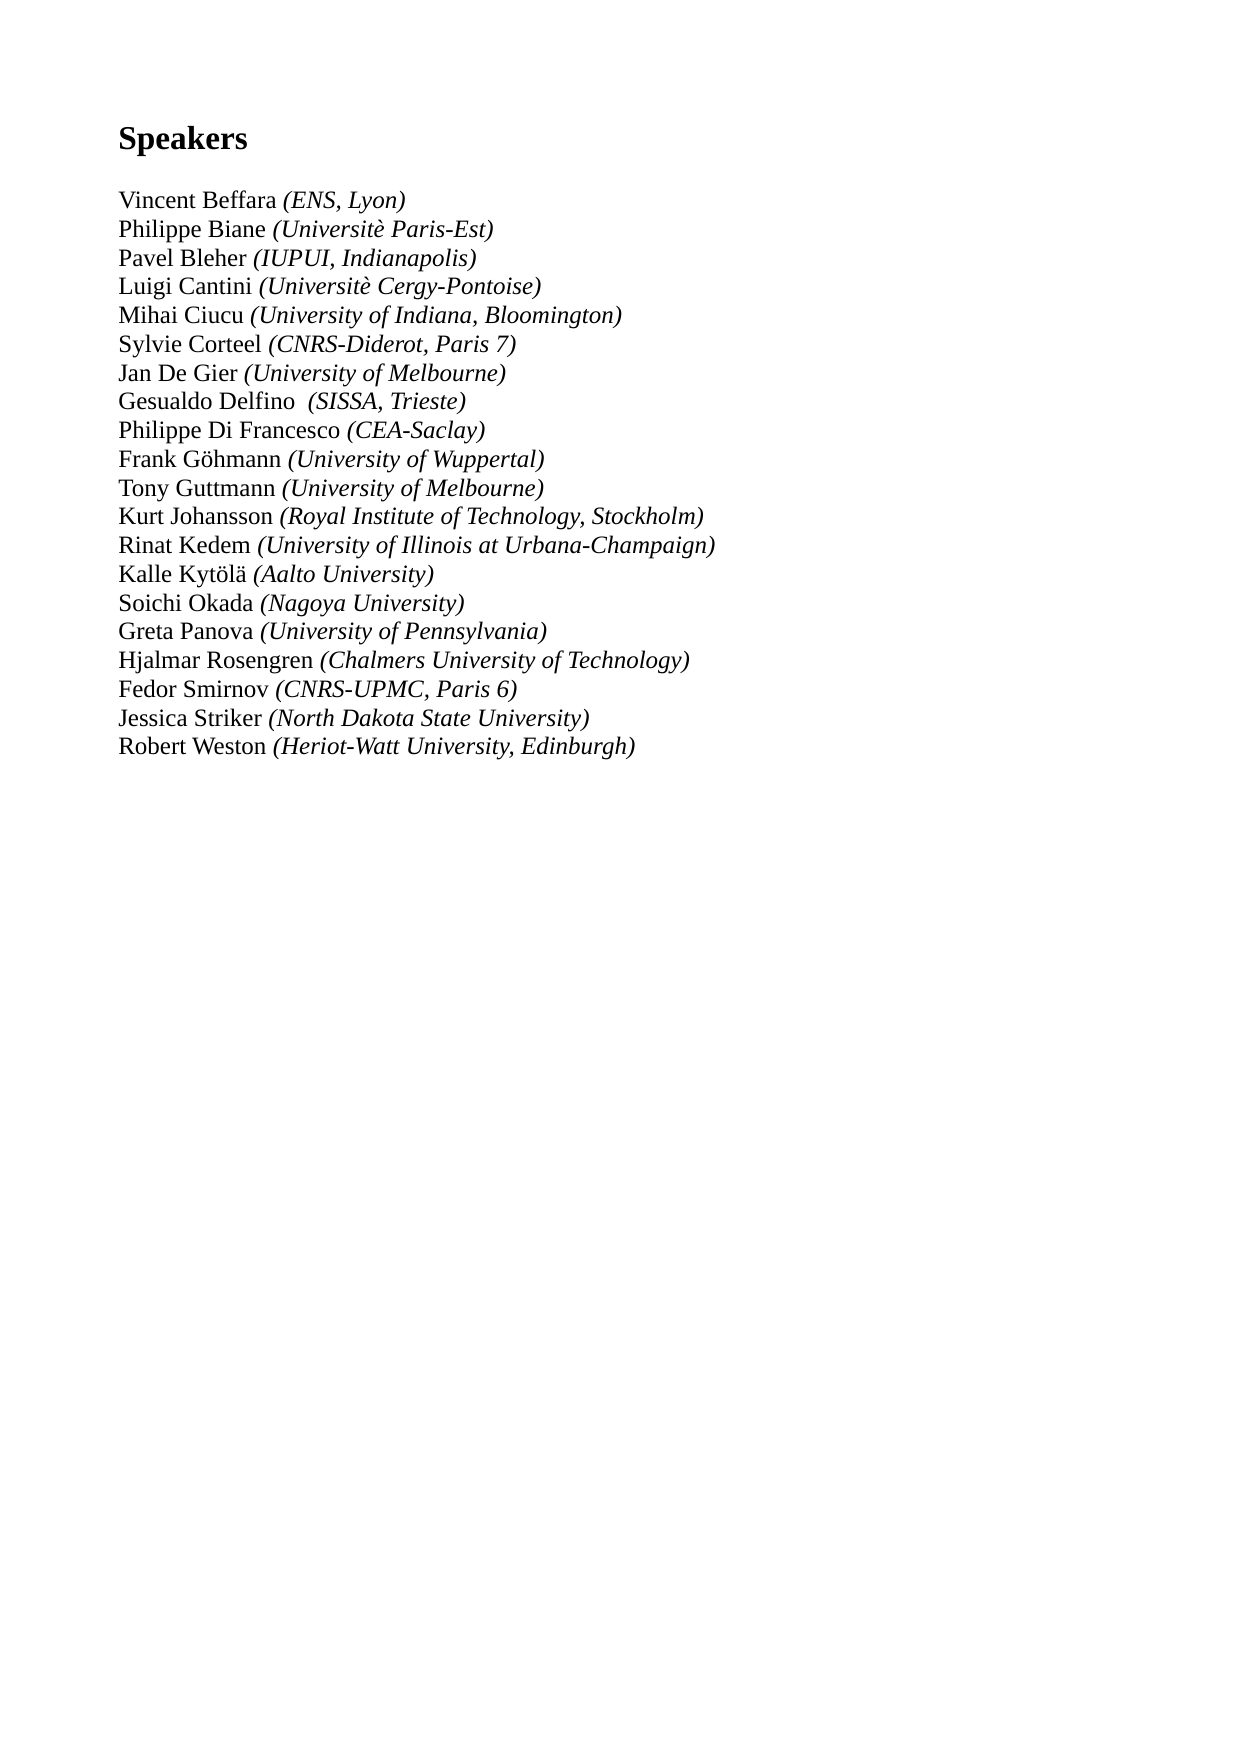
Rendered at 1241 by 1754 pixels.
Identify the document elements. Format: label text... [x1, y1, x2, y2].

text Speakers Vincent Beffara (ENS, Lyon) Philippe Biane (Universitè Paris-Est) Pavel Bleher (IUPUI, Indianapolis) Luigi Cantini (Universitè Cergy-Pontoise) Mihai Ciucu (University of Indiana, Bloomington) Sylvie Corteel (CNRS-Diderot, Paris 7) Jan De Gier (University of Melbourne) Gesualdo Delfino (SISSA, Trieste) Philippe Di Francesco (CEA-Saclay) Frank Göhmann (University of Wuppertal) Tony Guttmann (University of Melbourne) Kurt Johansson (Royal Institute of Technology, Stockholm) Rinat Kedem (University of Illinois at Urbana-Champaign) Kalle Kytölä (Aalto University) Soichi Okada (Nagoya University) Greta Panova (University of Pennsylvania) Hjalmar Rosengren (Chalmers University of Technology) Fedor Smirnov (CNRS-UPMC, Paris 6) Jessica Striker (North Dakota State University) Robert Weston (Heriot-Watt University, Edinburgh) [118, 118, 1122, 789]
